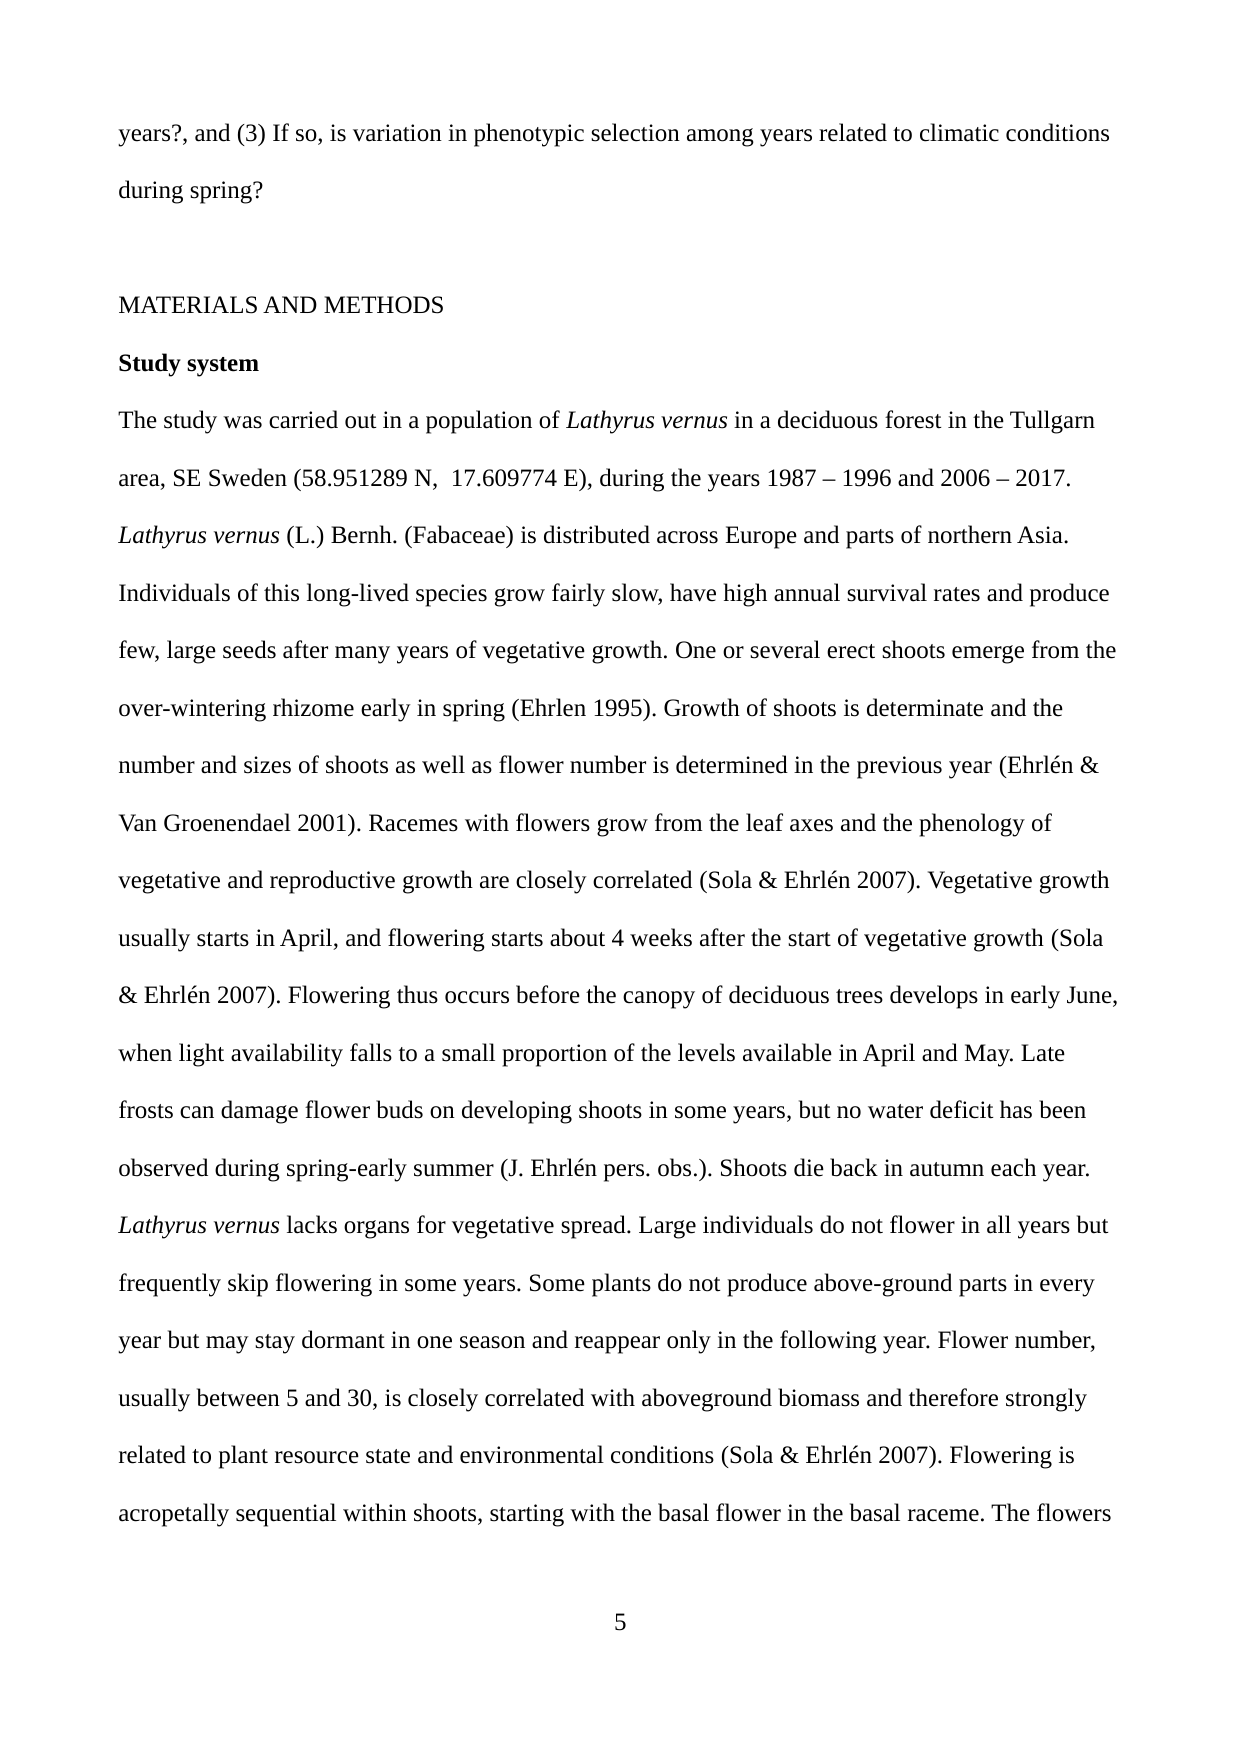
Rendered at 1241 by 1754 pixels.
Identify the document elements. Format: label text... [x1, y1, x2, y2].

text years?, and (3) If so, is variation in phenotypic selection among years related to climatic conditions during spring? [118, 118, 1122, 204]
text The study was carried out in a population of Lathyrus vernus in a deciduous forest in the Tullgarn area, SE Sweden (58.951289 N, 17.609774 E), during the years 1987 – 1996 and 2006 – 2017. Lathyrus vernus (L.) Bernh. (Fabaceae) is distributed across Europe and parts of northern Asia. Individuals of this long-lived species grow fairly slow, have high annual survival rates and produce few, large seeds after many years of vegetative growth. One or several erect shoots emerge from the over-wintering rhizome early in spring (Ehrlen 1995). Growth of shoots is determinate and the number and sizes of shoots as well as flower number is determined in the previous year (Ehrlén & Van Groenendael 2001). Racemes with flowers grow from the leaf axes and the phenology of vegetative and reproductive growth are closely correlated (Sola & Ehrlén 2007). Vegetative growth usually starts in April, and flowering starts about 4 weeks after the start of vegetative growth (Sola & Ehrlén 2007). Flowering thus occurs before the canopy of deciduous trees develops in early June, when light availability falls to a small proportion of the levels available in April and May. Late frosts can damage flower buds on developing shoots in some years, but no water deficit has been observed during spring-early summer (J. Ehrlén pers. obs.). Shoots die back in autumn each year. Lathyrus vernus lacks organs for vegetative spread. Large individuals do not flower in all years but frequently skip flowering in some years. Some plants do not produce above-ground parts in every year but may stay dormant in one season and reappear only in the following year. Flower number, usually between 5 and 30, is closely correlated with aboveground biomass and therefore strongly related to plant resource state and environmental conditions (Sola & Ehrlén 2007). Flowering is acropetally sequential within shoots, starting with the basal flower in the basal raceme. The flowers [118, 406, 1122, 1527]
text Study system [118, 348, 1122, 377]
text MATERIALS AND METHODS [118, 291, 1122, 319]
